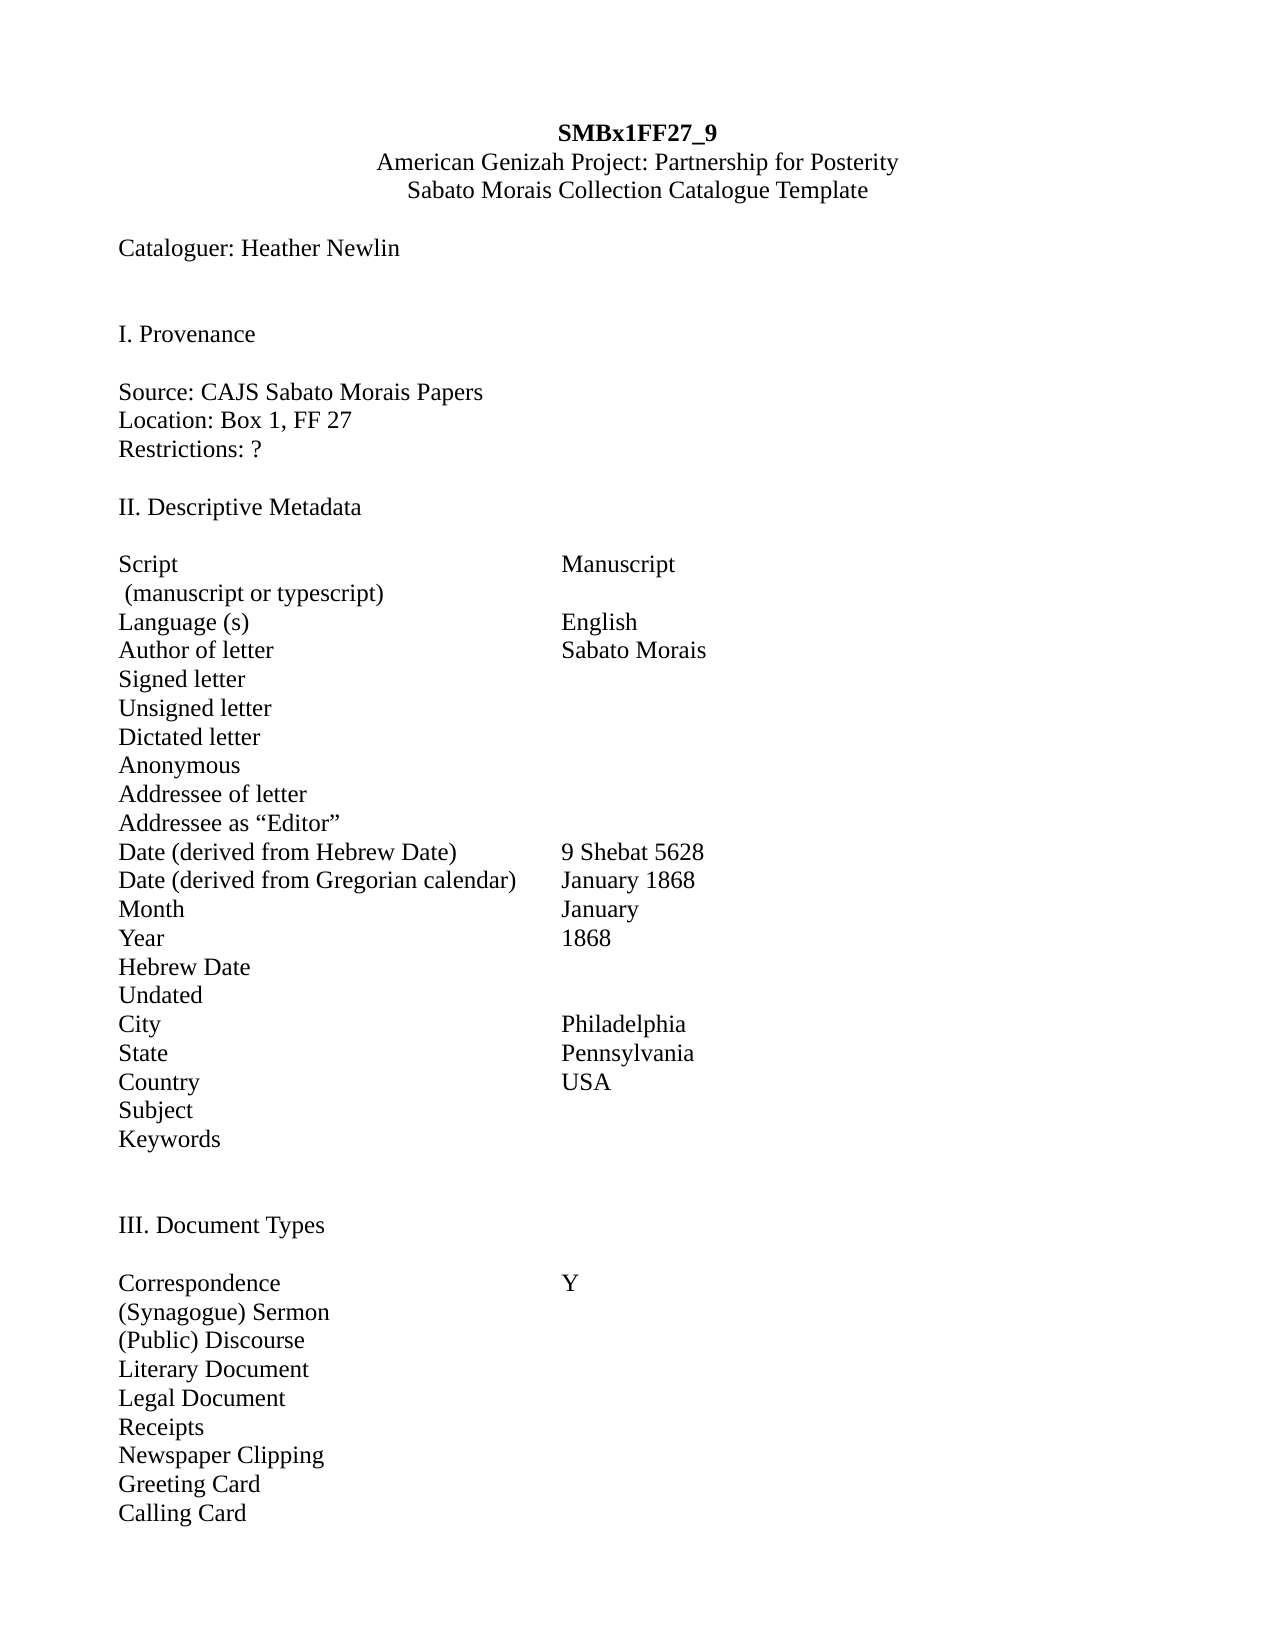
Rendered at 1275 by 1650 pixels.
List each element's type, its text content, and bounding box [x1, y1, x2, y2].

text Literary Document [118, 1354, 1157, 1383]
text (Synagogue) Sermon [118, 1297, 1157, 1326]
text (Public) Discourse [118, 1326, 1157, 1354]
text Restrictions: ? [118, 434, 1157, 463]
text Date (derived from Hebrew Date) 9 Shebat 5628 [118, 837, 1157, 866]
text SMBx1FF27_9 [118, 118, 1157, 147]
text Sabato Morais Collection Catalogue Template [118, 176, 1157, 204]
text Year 1868 [118, 923, 1157, 952]
text Cataloguer: Heather Newlin [118, 233, 1157, 262]
text Date (derived from Gregorian calendar) January 1868 [118, 866, 1157, 894]
text III. Document Types [118, 1211, 1157, 1239]
text Receipts [118, 1412, 1157, 1441]
text II. Descriptive Metadata [118, 492, 1157, 521]
text Correspondence Y [118, 1268, 1157, 1297]
text (manuscript or typescript) [118, 578, 1157, 607]
text Anonymous [118, 751, 1157, 779]
text Greeting Card [118, 1469, 1157, 1498]
text Newspaper Clipping [118, 1441, 1157, 1469]
text Signed letter [118, 664, 1157, 693]
text Author of letter Sabato Morais [118, 636, 1157, 664]
text Unsigned letter [118, 693, 1157, 722]
text Country USA [118, 1067, 1157, 1096]
text Subject [118, 1096, 1157, 1124]
text I. Provenance [118, 319, 1157, 348]
text Month January [118, 894, 1157, 923]
text Dictated letter [118, 722, 1157, 751]
text State Pennsylvania [118, 1038, 1157, 1067]
text Legal Document [118, 1383, 1157, 1412]
text Undated [118, 981, 1157, 1009]
text Hebrew Date [118, 952, 1157, 981]
text American Genizah Project: Partnership for Posterity [118, 147, 1157, 176]
text Calling Card [118, 1498, 1157, 1527]
text Language (s) English [118, 607, 1157, 636]
text Addressee of letter [118, 779, 1157, 808]
text Source: CAJS Sabato Morais Papers [118, 377, 1157, 406]
text City Philadelphia [118, 1009, 1157, 1038]
text Addressee as “Editor” [118, 808, 1157, 837]
text Script Manuscript [118, 549, 1157, 578]
text Keywords [118, 1124, 1157, 1153]
text Location: Box 1, FF 27 [118, 406, 1157, 434]
